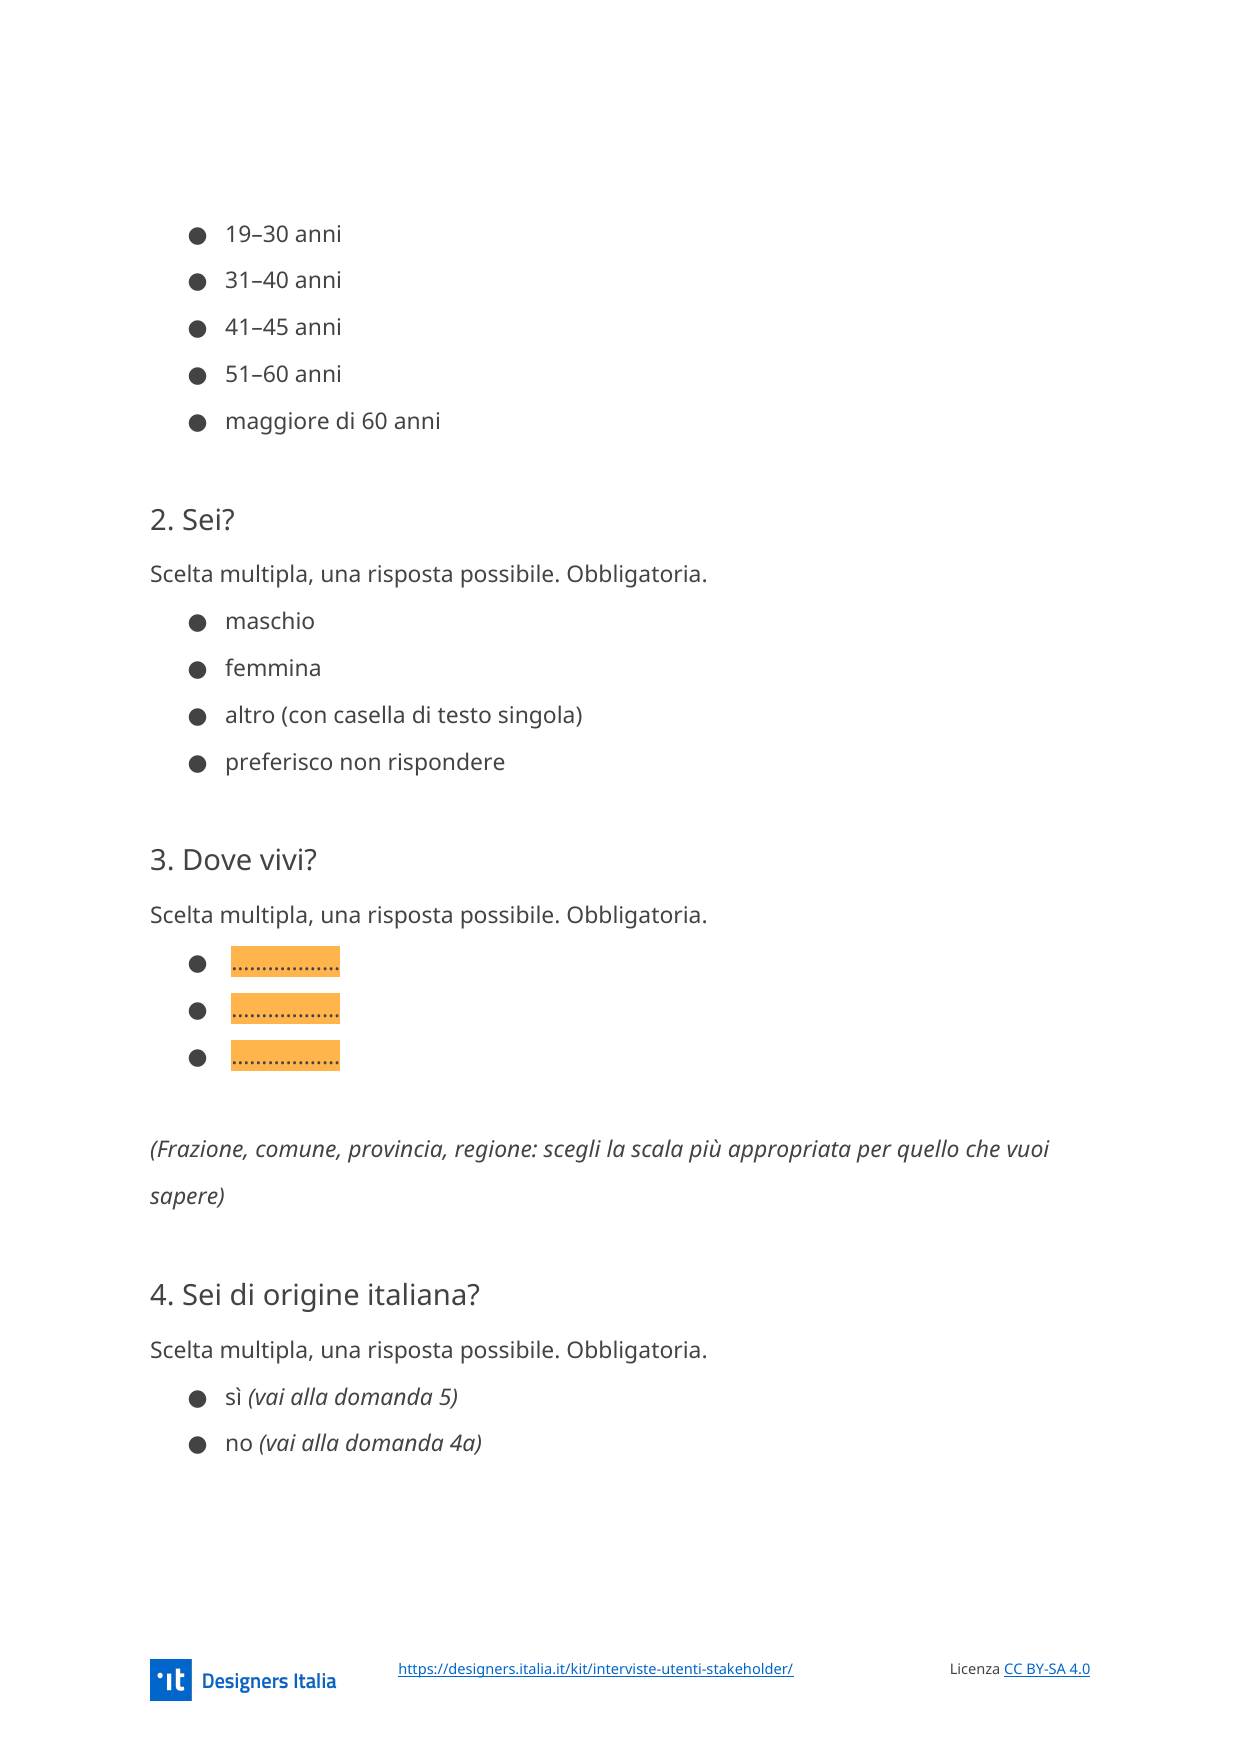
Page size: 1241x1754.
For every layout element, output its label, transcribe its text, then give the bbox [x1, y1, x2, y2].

list no (vai alla domanda 4a) [187, 1427, 1090, 1458]
list sì (vai alla domanda 5) [187, 1380, 1090, 1412]
list 19–30 anni [187, 218, 1090, 249]
list 51–60 anni [187, 358, 1090, 389]
list ………...…… [187, 1040, 1090, 1071]
list 31–40 anni [187, 264, 1090, 296]
text Scelta multipla, una risposta possibile. Obbligatoria. [150, 899, 1090, 930]
text Scelta multipla, una risposta possibile. Obbligatoria. [150, 558, 1090, 589]
list 41–45 anni [187, 311, 1090, 343]
list ………...…… [187, 946, 1090, 977]
text (Frazione, comune, provincia, regione: scegli la scala più appropriata per quello che vuoi sapere) [150, 1133, 1090, 1212]
text Scelta multipla, una risposta possibile. Obbligatoria. [150, 1333, 1090, 1365]
list ………...…… [187, 993, 1090, 1024]
list maggiore di 60 anni [187, 405, 1090, 436]
subtitle 3. Dove vivi? [150, 839, 1090, 879]
list altro (con casella di testo singola) [187, 699, 1090, 730]
list femmina [187, 652, 1090, 683]
picture [150, 1659, 347, 1701]
list preferisco non rispondere [187, 746, 1090, 777]
list maschio [187, 605, 1090, 636]
subtitle 2. Sei? [150, 499, 1090, 538]
subtitle 4. Sei di origine italiana? [150, 1274, 1090, 1314]
